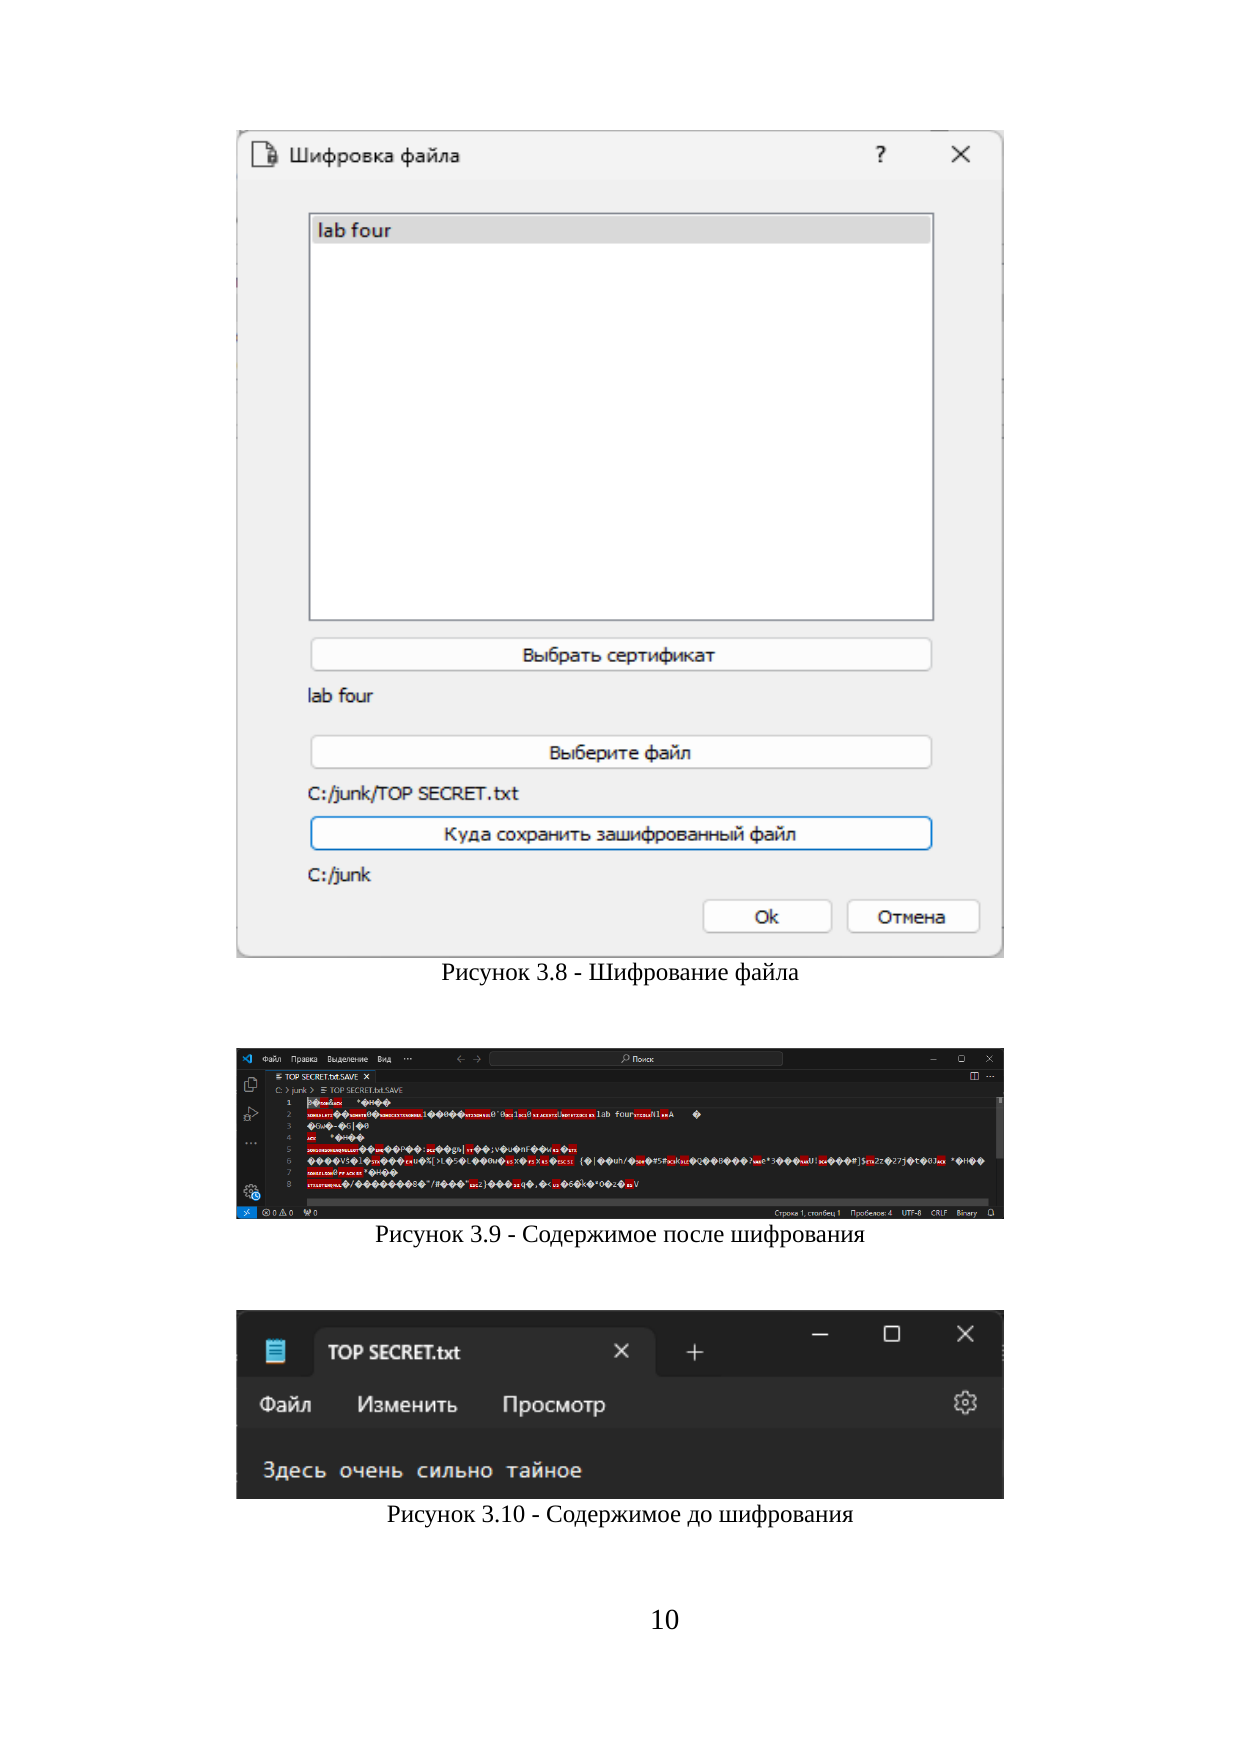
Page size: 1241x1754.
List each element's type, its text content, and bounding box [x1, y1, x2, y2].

text Рисунок 3.8 - Шифрование файла [236, 958, 1004, 986]
text Рисунок 3.10 - Содержимое до шифрования [236, 1499, 1004, 1527]
picture [236, 130, 1004, 958]
text Рисунок 3.9 - Содержимое после шифрования [236, 1219, 1004, 1248]
picture [236, 1310, 1004, 1499]
picture [236, 1048, 1004, 1219]
